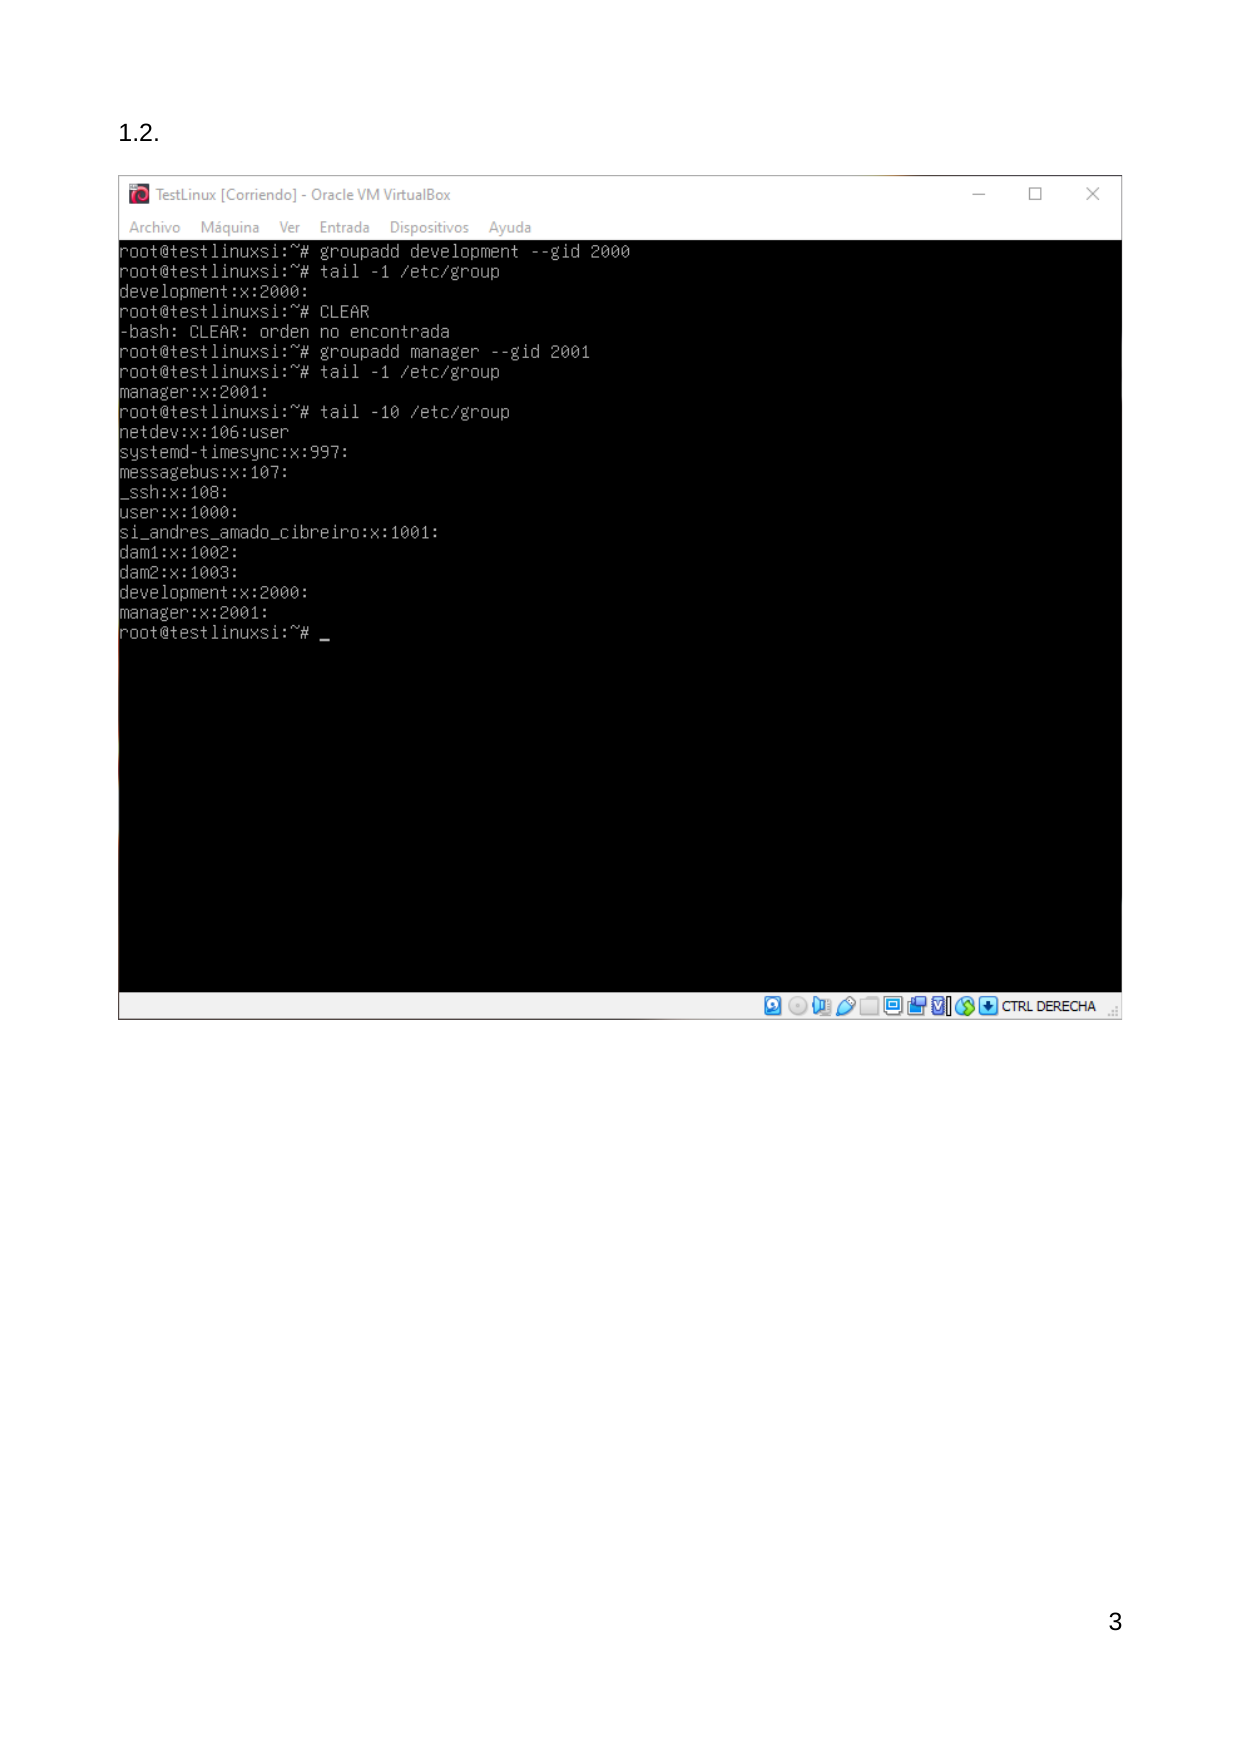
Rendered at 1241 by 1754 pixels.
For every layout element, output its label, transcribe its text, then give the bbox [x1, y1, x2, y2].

text 1.2. [118, 118, 1122, 147]
picture [118, 175, 1123, 1020]
